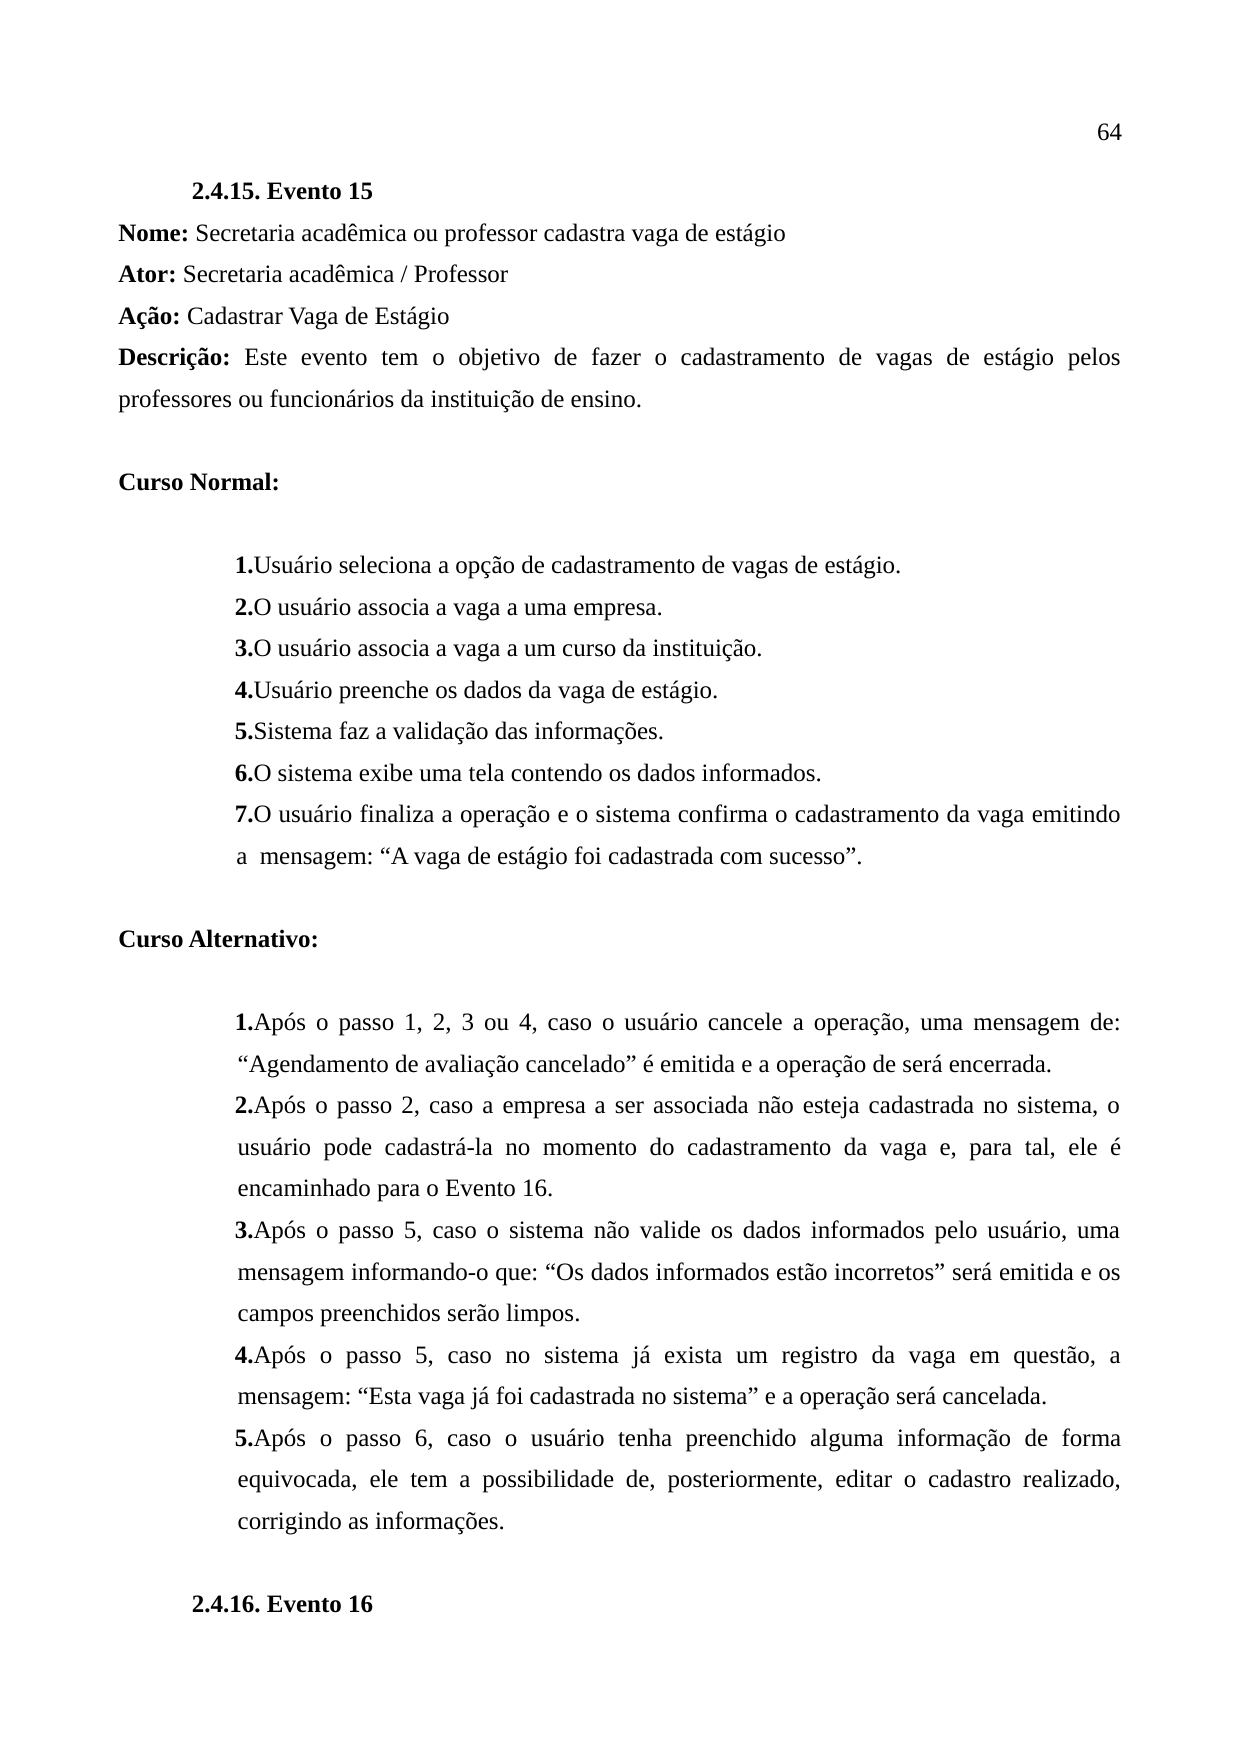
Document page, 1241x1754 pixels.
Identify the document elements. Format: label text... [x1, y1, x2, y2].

list O usuário finaliza a operação e o sistema confirma o cadastramento da vaga emitindo a mensagem: “A vaga de estágio foi cadastrada com sucesso”. [234, 801, 1122, 870]
list Após o passo 5, caso o sistema não valide os dados informados pelo usuário, uma mensagem informando-o que: “Os dados informados estão incorretos” será emitida e os campos preenchidos serão limpos. [234, 1216, 1122, 1327]
text Ação: Cadastrar Vaga de Estágio [118, 302, 1122, 329]
list O usuário associa a vaga a um curso da instituição. [234, 634, 1122, 662]
list Sistema faz a validação das informações. [234, 717, 1122, 745]
list Usuário seleciona a opção de cadastramento de vagas de estágio. [234, 551, 1122, 579]
text Descrição: Este evento tem o objetivo de fazer o cadastramento de vagas de estágio pelos professores ou funcionários da instituição de ensino. [118, 343, 1122, 413]
list Após o passo 6, caso o usuário tenha preenchido alguma informação de forma equivocada, ele tem a possibilidade de, posteriormente, editar o cadastro realizado, corrigindo as informações. [234, 1424, 1122, 1535]
list Após o passo 5, caso no sistema já exista um registro da vaga em questão, a mensagem: “Esta vaga já foi cadastrada no sistema” e a operação será cancelada. [234, 1341, 1122, 1410]
list O sistema exibe uma tela contendo os dados informados. [234, 759, 1122, 787]
text Curso Alternativo: [118, 925, 1122, 953]
text 2.4.15. Evento 15 [118, 177, 1122, 205]
text Ator: Secretaria acadêmica / Professor [118, 260, 1122, 288]
list Após o passo 2, caso a empresa a ser associada não esteja cadastrada no sistema, o usuário pode cadastrá-la no momento do cadastramento da vaga e, para tal, ele é encaminhado para o Evento 16. [234, 1091, 1122, 1202]
list Usuário preenche os dados da vaga de estágio. [234, 676, 1122, 703]
text Nome: Secretaria acadêmica ou professor cadastra vaga de estágio [118, 219, 1122, 246]
list O usuário associa a vaga a uma empresa. [234, 593, 1122, 620]
list Após o passo 1, 2, 3 ou 4, caso o usuário cancele a operação, uma mensagem de: “Agendamento de avaliação cancelado” é emitida e a operação de será encerrada. [234, 1008, 1122, 1078]
text Curso Normal: [118, 468, 1122, 496]
text 2.4.16. Evento 16 [118, 1590, 1122, 1618]
